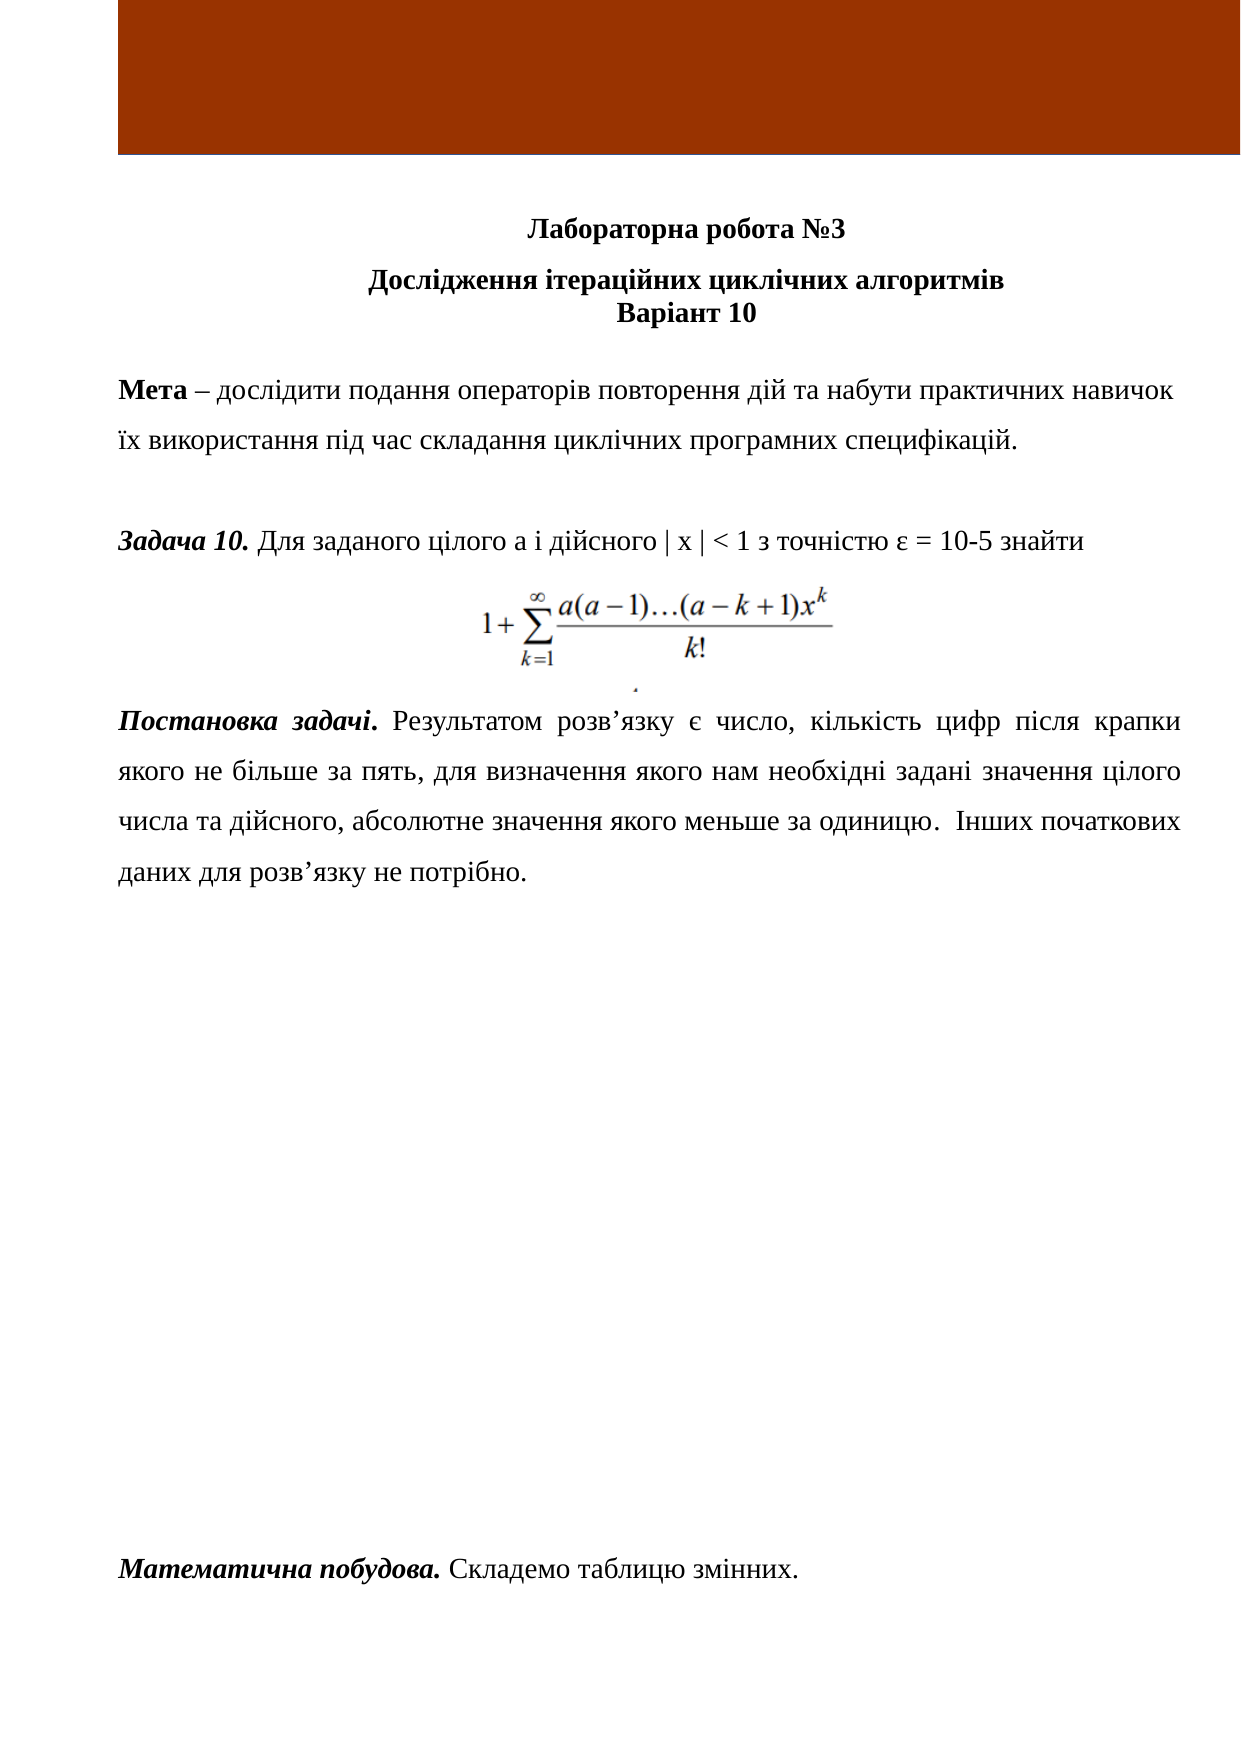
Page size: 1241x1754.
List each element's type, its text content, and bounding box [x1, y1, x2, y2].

picture [463, 573, 836, 692]
text Задача 10. Для заданого цілого а і дійсного | х | < 1 з точністю ε = 10-5 знайти [118, 523, 1181, 557]
text Дослідження ітераційних циклічних алгоритмів [118, 262, 1181, 295]
text Варіант 10 [118, 295, 1181, 329]
list Математична побудова. Складемо таблицю змінних. [118, 1551, 1181, 1584]
text Мета – дослідити подання операторів повторення дій та набути практичних навичок їх використання під час складання циклічних програмних специфікацій. [118, 372, 1181, 456]
list Постановка задачі. Результатом розв’язку є число, кількість цифр після крапки якого не більше за пять, для визначення якого нам необхідні задані значення цілого числа та дійсного, абсолютне значення якого меньше за одиницю. Інших початкових даних для розв’язку не потрібно. [118, 703, 1181, 887]
text Лабораторна робота №3 [118, 212, 1181, 245]
